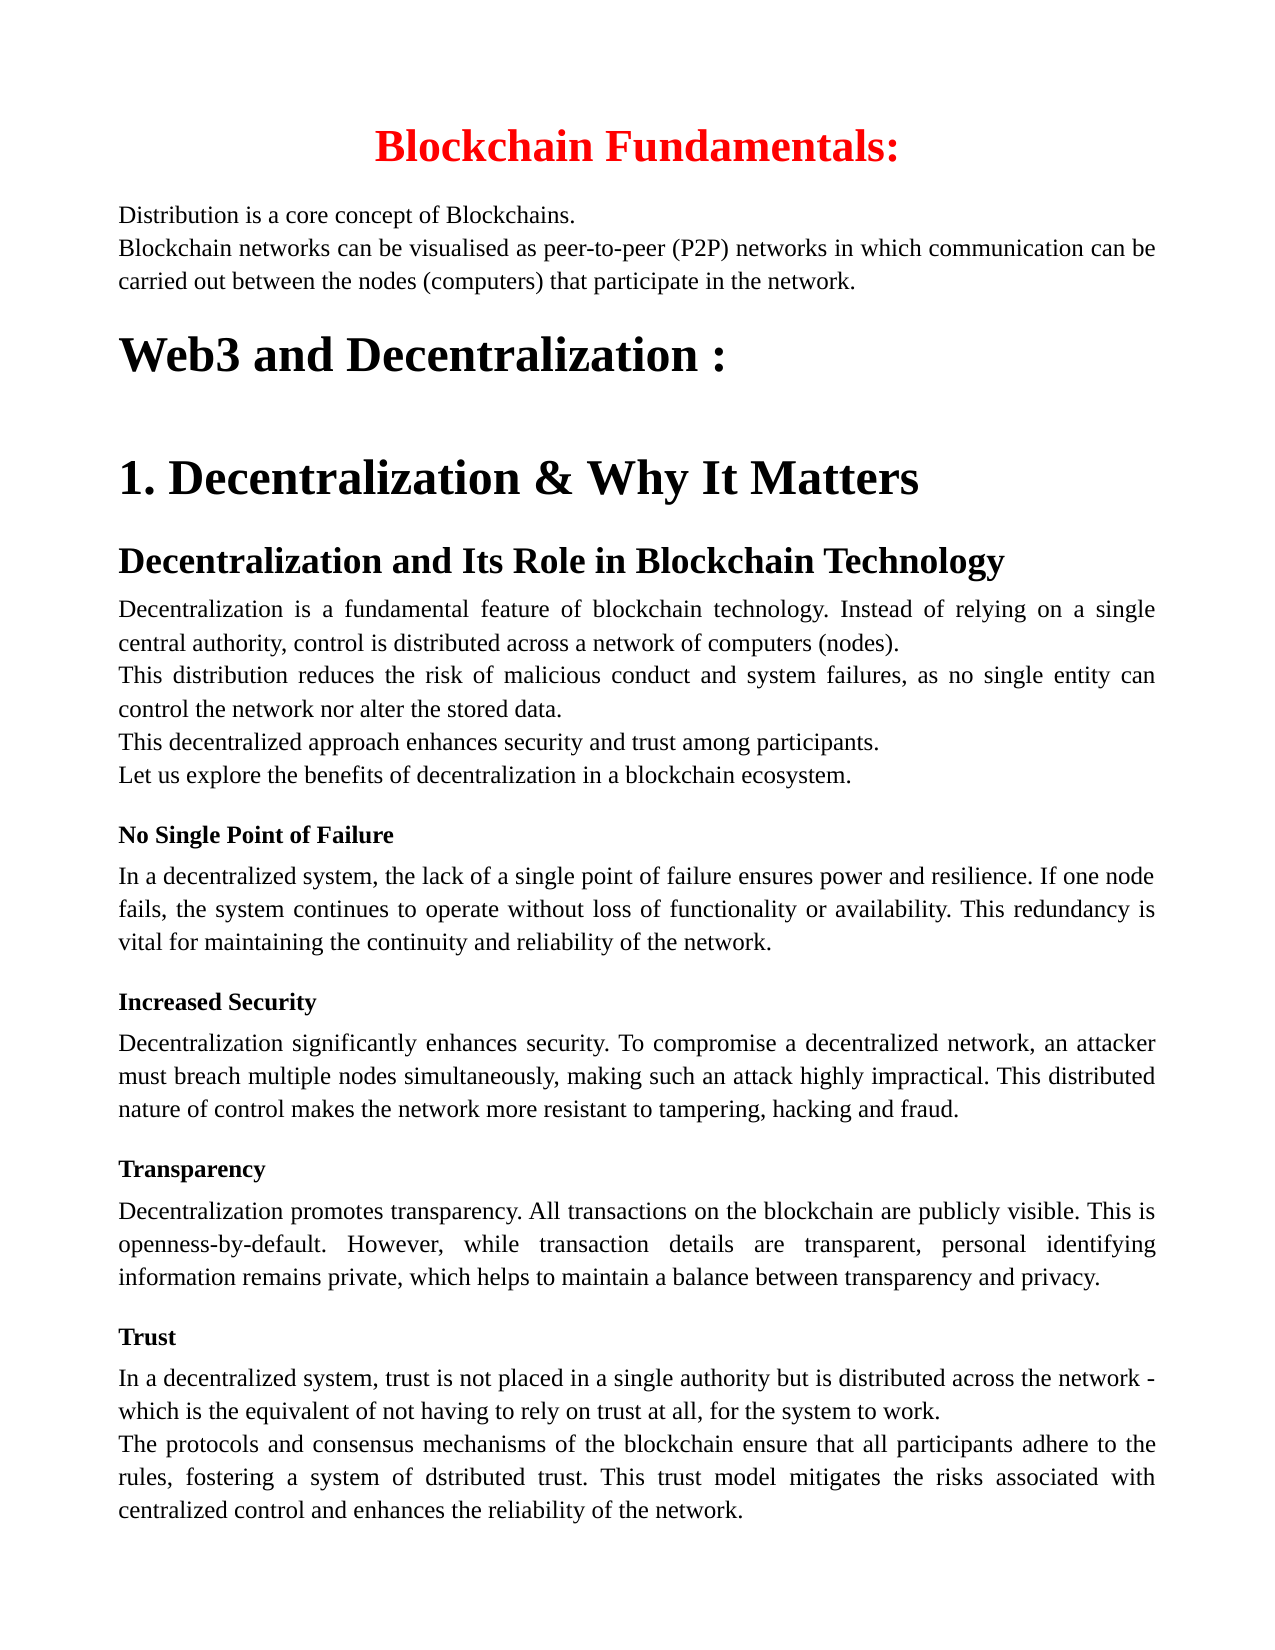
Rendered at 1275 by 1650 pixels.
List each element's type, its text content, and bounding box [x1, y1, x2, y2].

text Decentralization is a fundamental feature of blockchain technology. Instead of relying on a single central authority, control is distributed across a network of computers (nodes). [118, 594, 1157, 656]
subtitle No Single Point of Failure [118, 820, 1157, 848]
text The protocols and consensus mechanisms of the blockchain ensure that all participants adhere to the rules, fostering a system of dstributed trust. This trust model mitigates the risks associated with centralized control and enhances the reliability of the network. [118, 1429, 1157, 1524]
text This distribution reduces the risk of malicious conduct and system failures, as no single entity can control the network nor alter the stored data. [118, 661, 1157, 722]
subtitle Decentralization and Its Role in Blockchain Technology [118, 539, 1157, 582]
text Decentralization significantly enhances security. To compromise a decentralized network, an attacker must breach multiple nodes simultaneously, making such an attack highly impractical. This distributed nature of control makes the network more resistant to tampering, hacking and fraud. [118, 1028, 1157, 1123]
subtitle Increased Security [118, 987, 1157, 1016]
text This decentralized approach enhances security and trust among participants. [118, 727, 1157, 755]
text Blockchain networks can be visualised as peer-to-peer (P2P) networks in which communication can be carried out between the nodes (computers) that participate in the network. [118, 233, 1157, 295]
text Distribution is a core concept of Blockchains. [118, 200, 1157, 229]
subtitle Trust [118, 1322, 1157, 1351]
text Decentralization promotes transparency. All transactions on the blockchain are publicly visible. This is openness-by-default. However, while transaction details are transparent, personal identifying information remains private, which helps to maintain a balance between transparency and privacy. [118, 1196, 1157, 1291]
subtitle Web3 and Decentralization : [118, 324, 1157, 382]
text In a decentralized system, trust is not placed in a single authority but is distributed across the network - which is the equivalent of not having to rely on trust at all, for the system to work. [118, 1363, 1157, 1425]
subtitle 1. Decentralization & Why It Matters [118, 448, 1157, 506]
text In a decentralized system, the lack of a single point of failure ensures power and resilience. If one node fails, the system continues to operate without loss of functionality or availability. This redundancy is vital for maintaining the continuity and reliability of the network. [118, 861, 1157, 956]
text Let us explore the benefits of decentralization in a blockchain ecosystem. [118, 760, 1157, 788]
subtitle Transparency [118, 1154, 1157, 1183]
